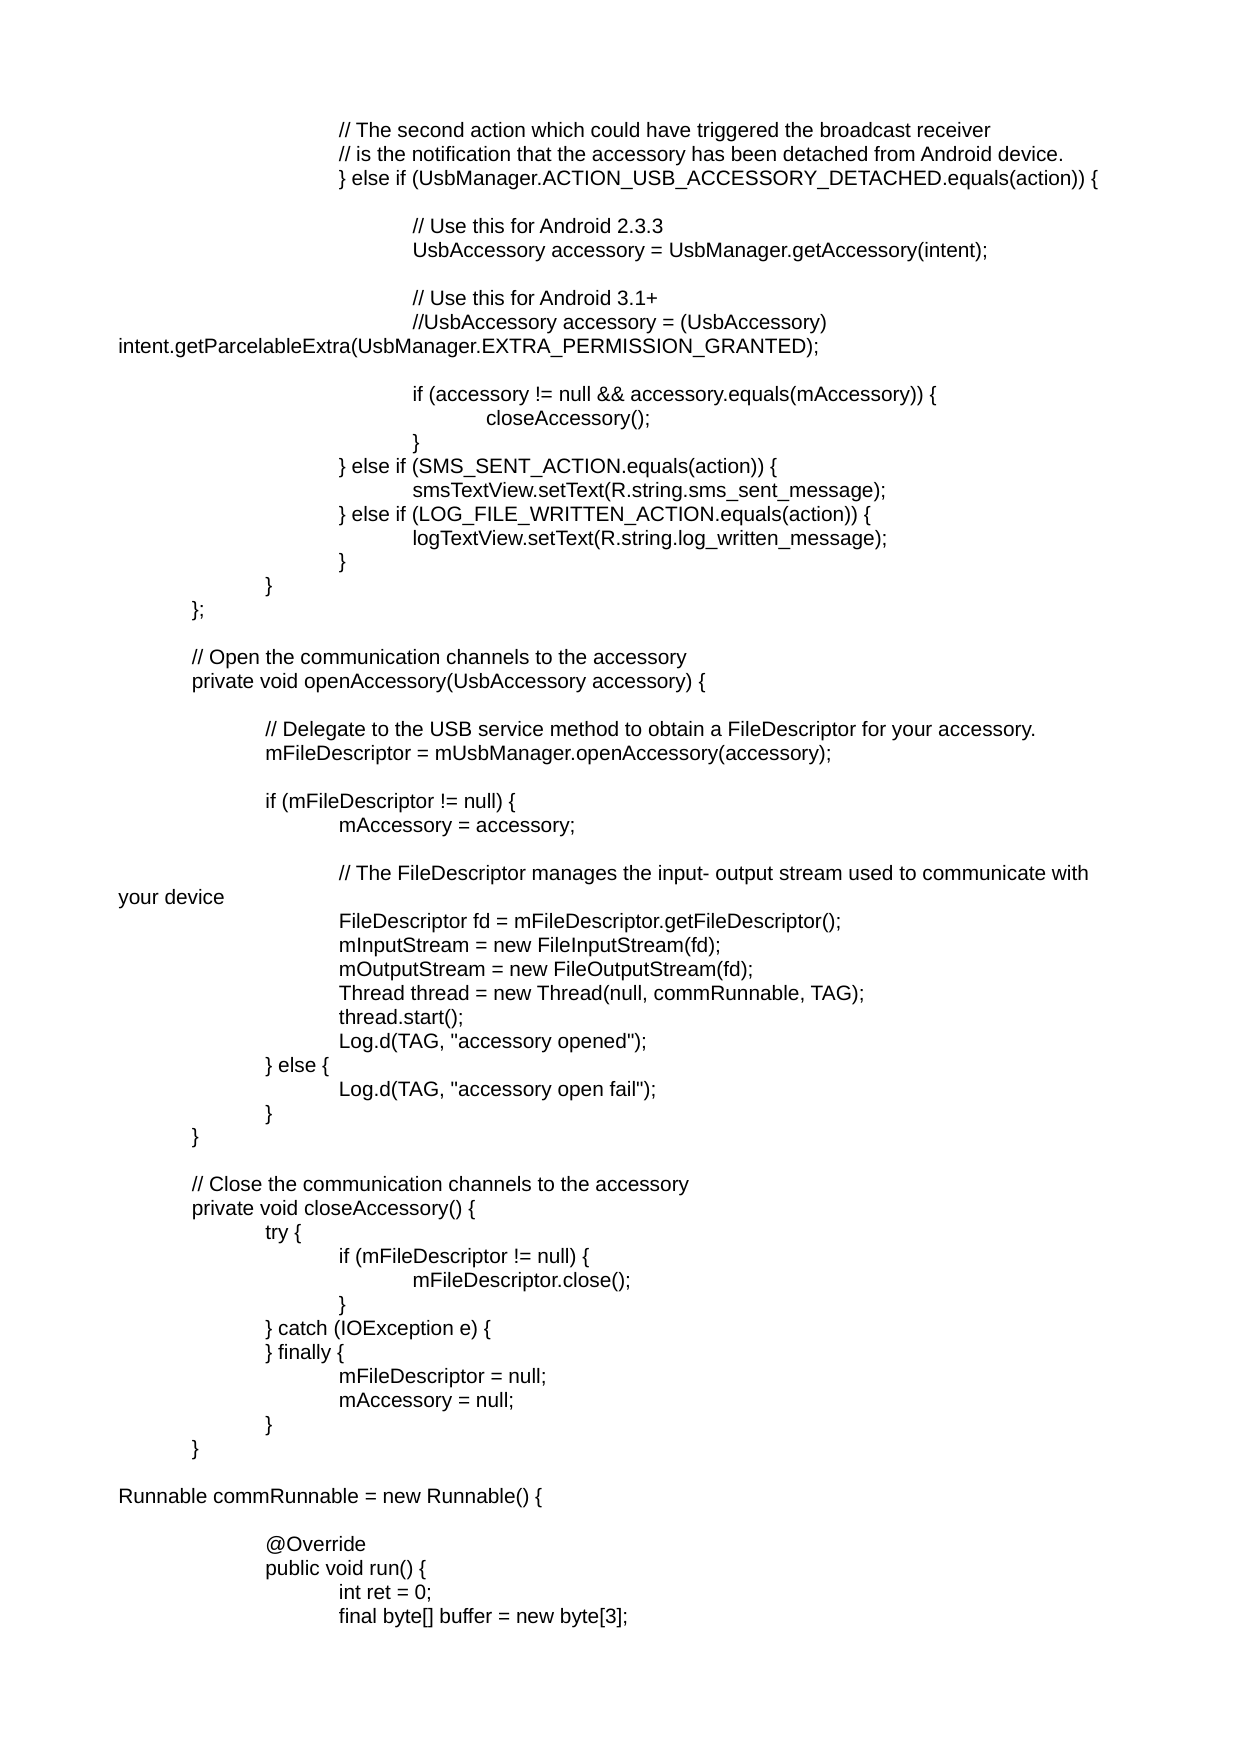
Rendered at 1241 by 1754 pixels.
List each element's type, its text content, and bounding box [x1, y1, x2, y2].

text } [118, 1436, 1122, 1460]
text } [118, 1100, 1122, 1124]
text // Use this for Android 2.3.3 [118, 214, 1122, 238]
text mFileDescriptor = mUsbManager.openAccessory(accessory); [118, 741, 1122, 765]
text if (accessory != null && accessory.equals(mAccessory)) { [118, 382, 1122, 406]
text // The FileDescriptor manages the input- output stream used to communicate with your device [118, 861, 1122, 909]
text Log.d(TAG, "accessory open fail"); [118, 1076, 1122, 1100]
text @Override [118, 1532, 1122, 1556]
text logTextView.setText(R.string.log_written_message); [118, 525, 1122, 549]
text } else { [118, 1052, 1122, 1076]
text // Delegate to the USB service method to obtain a FileDescriptor for your accessory. [118, 717, 1122, 741]
text mInputStream = new FileInputStream(fd); [118, 933, 1122, 957]
text mFileDescriptor.close(); [118, 1268, 1122, 1292]
text mOutputStream = new FileOutputStream(fd); [118, 957, 1122, 981]
text smsTextView.setText(R.string.sms_sent_message); [118, 477, 1122, 501]
text final byte[] buffer = new byte[3]; [118, 1603, 1122, 1627]
text // Open the communication channels to the accessory [118, 645, 1122, 669]
text Runnable commRunnable = new Runnable() { [118, 1484, 1122, 1508]
text UsbAccessory accessory = UsbManager.getAccessory(intent); [118, 238, 1122, 262]
text } else if (SMS_SENT_ACTION.equals(action)) { [118, 453, 1122, 477]
text } [118, 1412, 1122, 1436]
text thread.start(); [118, 1004, 1122, 1028]
text } else if (LOG_FILE_WRITTEN_ACTION.equals(action)) { [118, 501, 1122, 525]
text if (mFileDescriptor != null) { [118, 789, 1122, 813]
text } [118, 549, 1122, 573]
text //UsbAccessory accessory = (UsbAccessory) intent.getParcelableExtra(UsbManager.EXTRA_PERMISSION_GRANTED); [118, 310, 1122, 358]
text // Use this for Android 3.1+ [118, 286, 1122, 310]
text private void closeAccessory() { [118, 1196, 1122, 1220]
text public void run() { [118, 1556, 1122, 1579]
text // is the notification that the accessory has been detached from Android device. [118, 142, 1122, 166]
text try { [118, 1220, 1122, 1244]
text mAccessory = accessory; [118, 813, 1122, 837]
text // Close the communication channels to the accessory [118, 1172, 1122, 1196]
text mAccessory = null; [118, 1388, 1122, 1412]
text Thread thread = new Thread(null, commRunnable, TAG); [118, 981, 1122, 1004]
text FileDescriptor fd = mFileDescriptor.getFileDescriptor(); [118, 909, 1122, 933]
text } else if (UsbManager.ACTION_USB_ACCESSORY_DETACHED.equals(action)) { [118, 166, 1122, 190]
text if (mFileDescriptor != null) { [118, 1244, 1122, 1268]
text // The second action which could have triggered the broadcast receiver [118, 118, 1122, 142]
text } catch (IOException e) { [118, 1316, 1122, 1340]
text int ret = 0; [118, 1579, 1122, 1603]
text Log.d(TAG, "accessory opened"); [118, 1028, 1122, 1052]
text mFileDescriptor = null; [118, 1364, 1122, 1388]
text }; [118, 597, 1122, 621]
text } [118, 1292, 1122, 1316]
text closeAccessory(); [118, 406, 1122, 429]
text } [118, 573, 1122, 597]
text } [118, 1124, 1122, 1148]
text private void openAccessory(UsbAccessory accessory) { [118, 669, 1122, 693]
text } [118, 429, 1122, 453]
text } finally { [118, 1340, 1122, 1364]
